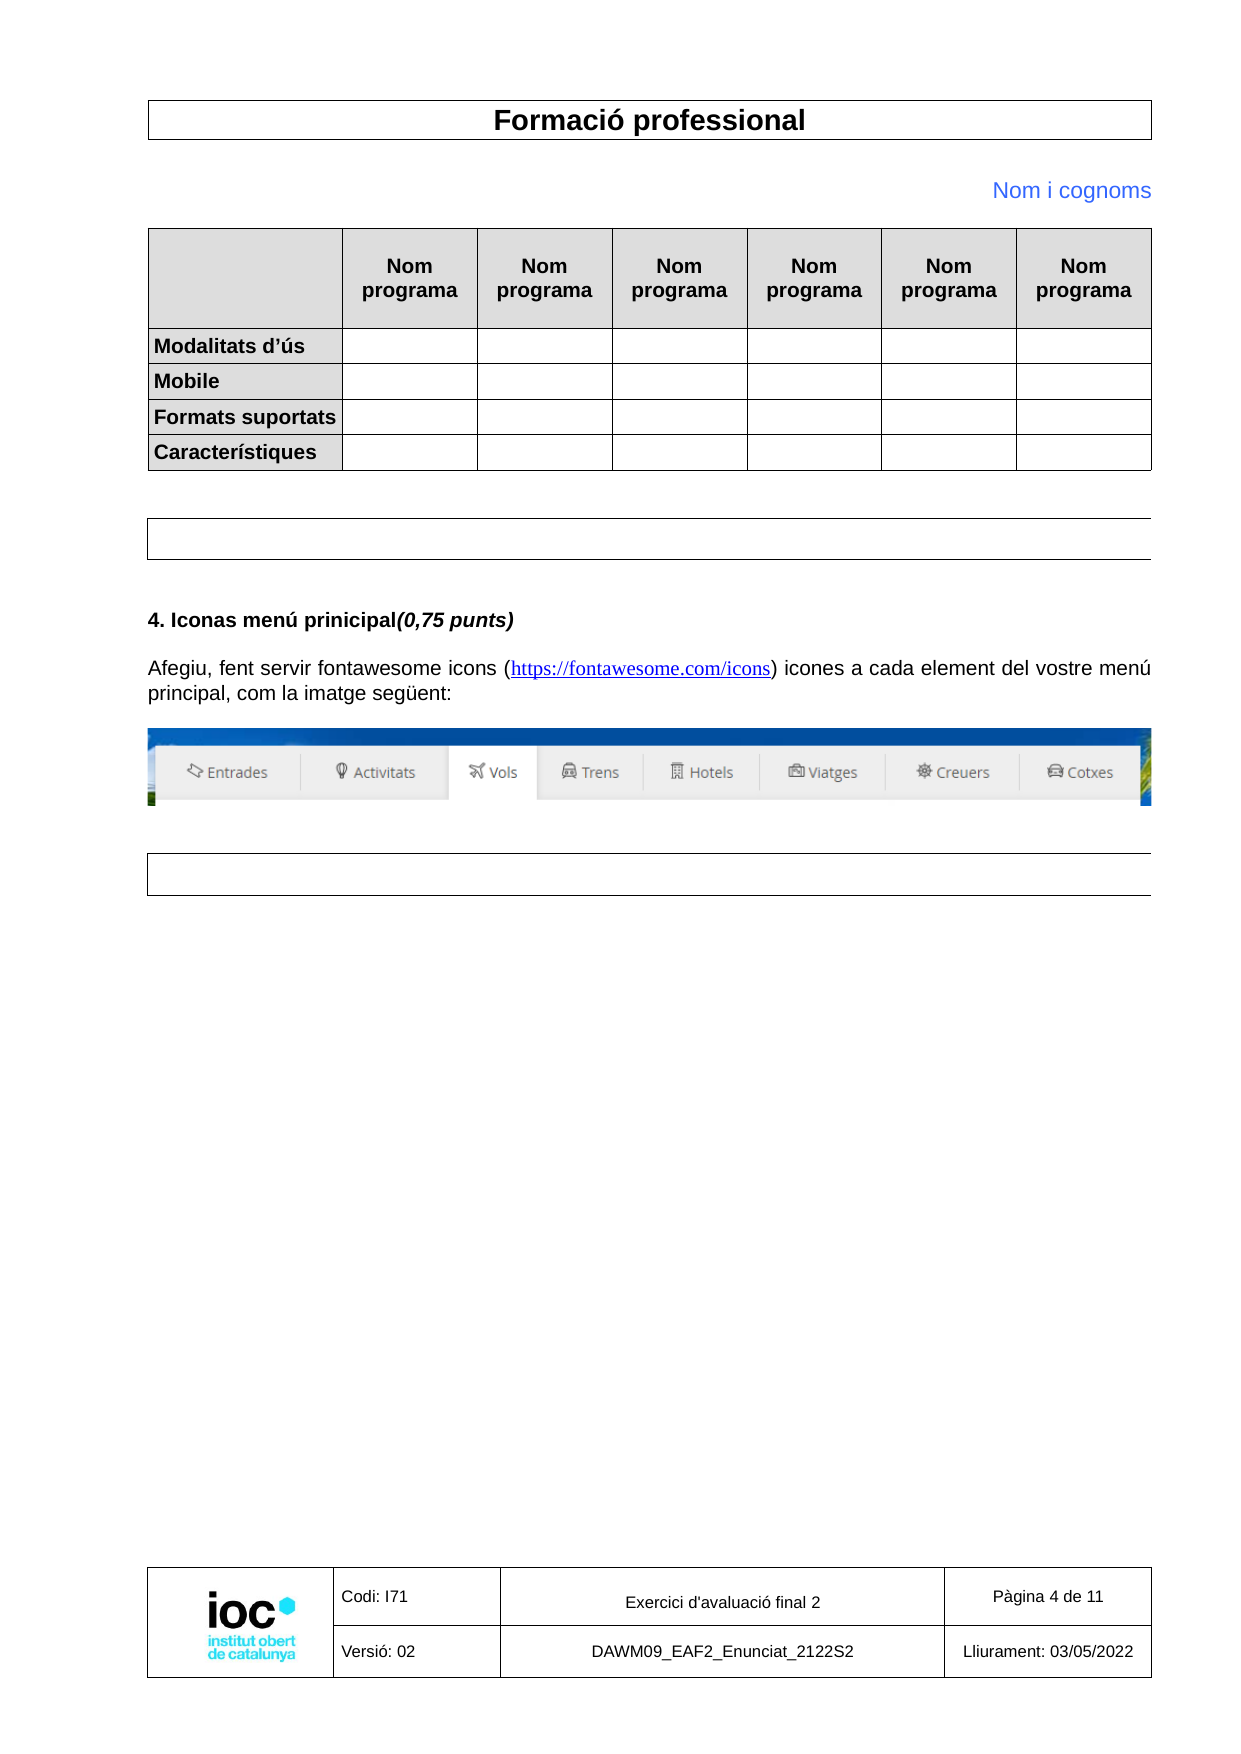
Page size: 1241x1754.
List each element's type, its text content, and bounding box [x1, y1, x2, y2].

table_cell [478, 329, 612, 363]
table_cell [343, 400, 477, 434]
table_cell [882, 400, 1016, 434]
table_cell [1017, 364, 1151, 399]
table_cell [882, 435, 1016, 470]
table_header Nom programa [613, 229, 747, 328]
table_cell Característiques [149, 435, 342, 470]
table_cell Formats suportats [149, 400, 342, 434]
table_cell [882, 329, 1016, 363]
table_cell [1017, 329, 1151, 363]
picture [147, 728, 1152, 806]
table_cell [748, 400, 881, 434]
table_header [148, 519, 1151, 559]
table_header Nom programa [343, 229, 477, 328]
table_cell [478, 400, 612, 434]
table_cell [882, 364, 1016, 399]
table_cell [478, 364, 612, 399]
table_cell [343, 435, 477, 470]
text Afegiu, fent servir fontawesome icons (https://fontawesome.com/icons) icones a cada element del vostre menú principal, com la imatge següent: [148, 656, 1151, 704]
table_cell [748, 364, 881, 399]
table_cell Mobile [149, 364, 342, 399]
table_cell [343, 364, 477, 399]
table_cell [613, 364, 747, 399]
table_cell [748, 329, 881, 363]
table_header [149, 229, 342, 328]
picture [195, 1577, 309, 1673]
table_cell [1017, 435, 1151, 470]
table_cell [613, 329, 747, 363]
table_cell [1017, 400, 1151, 434]
table_cell [613, 400, 747, 434]
table_cell [343, 329, 477, 363]
table_cell Modalitats d’ús [149, 329, 342, 363]
table_cell [613, 435, 747, 470]
text 4. Iconas menú prinicipal(0,75 punts) [148, 608, 1151, 632]
table_cell [478, 435, 612, 470]
table_header [148, 854, 1151, 894]
table_header Nom programa [1017, 229, 1151, 328]
table_cell [748, 435, 881, 470]
table_header Nom programa [478, 229, 612, 328]
table_header Nom programa [748, 229, 881, 328]
table_header Nom programa [882, 229, 1016, 328]
